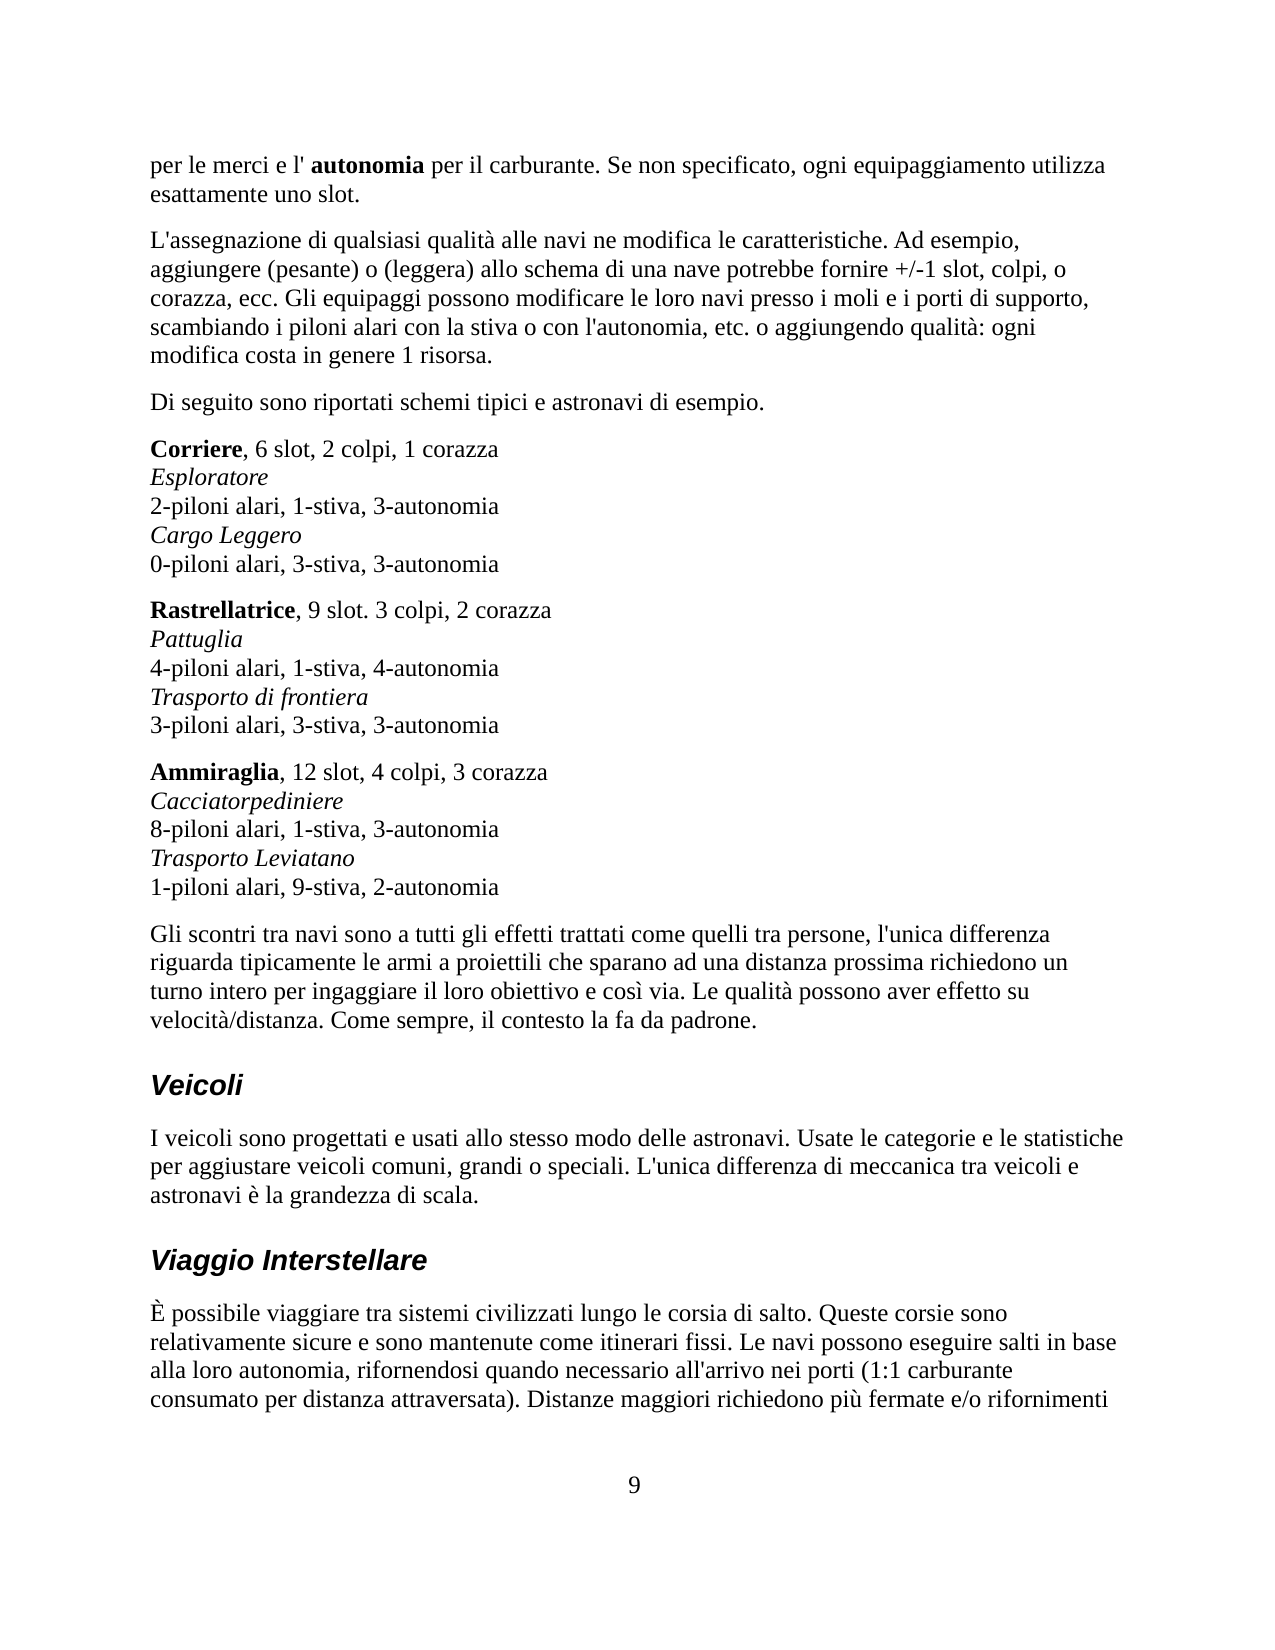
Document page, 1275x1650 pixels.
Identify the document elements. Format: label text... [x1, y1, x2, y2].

text Ammiraglia, 12 slot, 4 colpi, 3 corazza Cacciatorpediniere 8-piloni alari, 1-stiva, 3-autonomia Trasporto Leviatano 1-piloni alari, 9-stiva, 2-autonomia [150, 757, 1125, 901]
text per le merci e l' autonomia per il carburante. Se non specificato, ogni equipaggiamento utilizza esattamente uno slot. [150, 150, 1125, 207]
text I veicoli sono progettati e usati allo stesso modo delle astronavi. Usate le categorie e le statistiche per aggiustare veicoli comuni, grandi o speciali. L'unica differenza di meccanica tra veicoli e astronavi è la grandezza di scala. [150, 1123, 1125, 1209]
text Rastrellatrice, 9 slot. 3 colpi, 2 corazza Pattuglia 4-piloni alari, 1-stiva, 4-autonomia Trasporto di frontiera 3-piloni alari, 3-stiva, 3-autonomia [150, 595, 1125, 739]
text Corriere, 6 slot, 2 colpi, 1 corazza Esploratore 2-piloni alari, 1-stiva, 3-autonomia Cargo Leggero 0-piloni alari, 3-stiva, 3-autonomia [150, 434, 1125, 577]
text Di seguito sono riportati schemi tipici e astronavi di esempio. [150, 387, 1125, 416]
subtitle Veicoli [150, 1068, 1125, 1101]
text L'assegnazione di qualsiasi qualità alle navi ne modifica le caratteristiche. Ad esempio, aggiungere (pesante) o (leggera) allo schema di una nave potrebbe fornire +/-1 slot, colpi, o corazza, ecc. Gli equipaggi possono modificare le loro navi presso i moli e i porti di supporto, scambiando i piloni alari con la stiva o con l'autonomia, etc. o aggiungendo qualità: ogni modifica costa in genere 1 risorsa. [150, 225, 1125, 369]
text Gli scontri tra navi sono a tutti gli effetti trattati come quelli tra persone, l'unica differenza riguarda tipicamente le armi a proiettili che sparano ad una distanza prossima richiedono un turno intero per ingaggiare il loro obiettivo e così via. Le qualità possono aver effetto su velocità/distanza. Come sempre, il contesto la fa da padrone. [150, 919, 1125, 1034]
subtitle Viaggio Interstellare [150, 1243, 1125, 1276]
text È possibile viaggiare tra sistemi civilizzati lungo le corsia di salto. Queste corsie sono relativamente sicure e sono mantenute come itinerari fissi. Le navi possono eseguire salti in base alla loro autonomia, rifornendosi quando necessario all'arrivo nei porti (1:1 carburante consumato per distanza attraversata). Distanze maggiori richiedono più fermate e/o rifornimenti [150, 1298, 1125, 1413]
